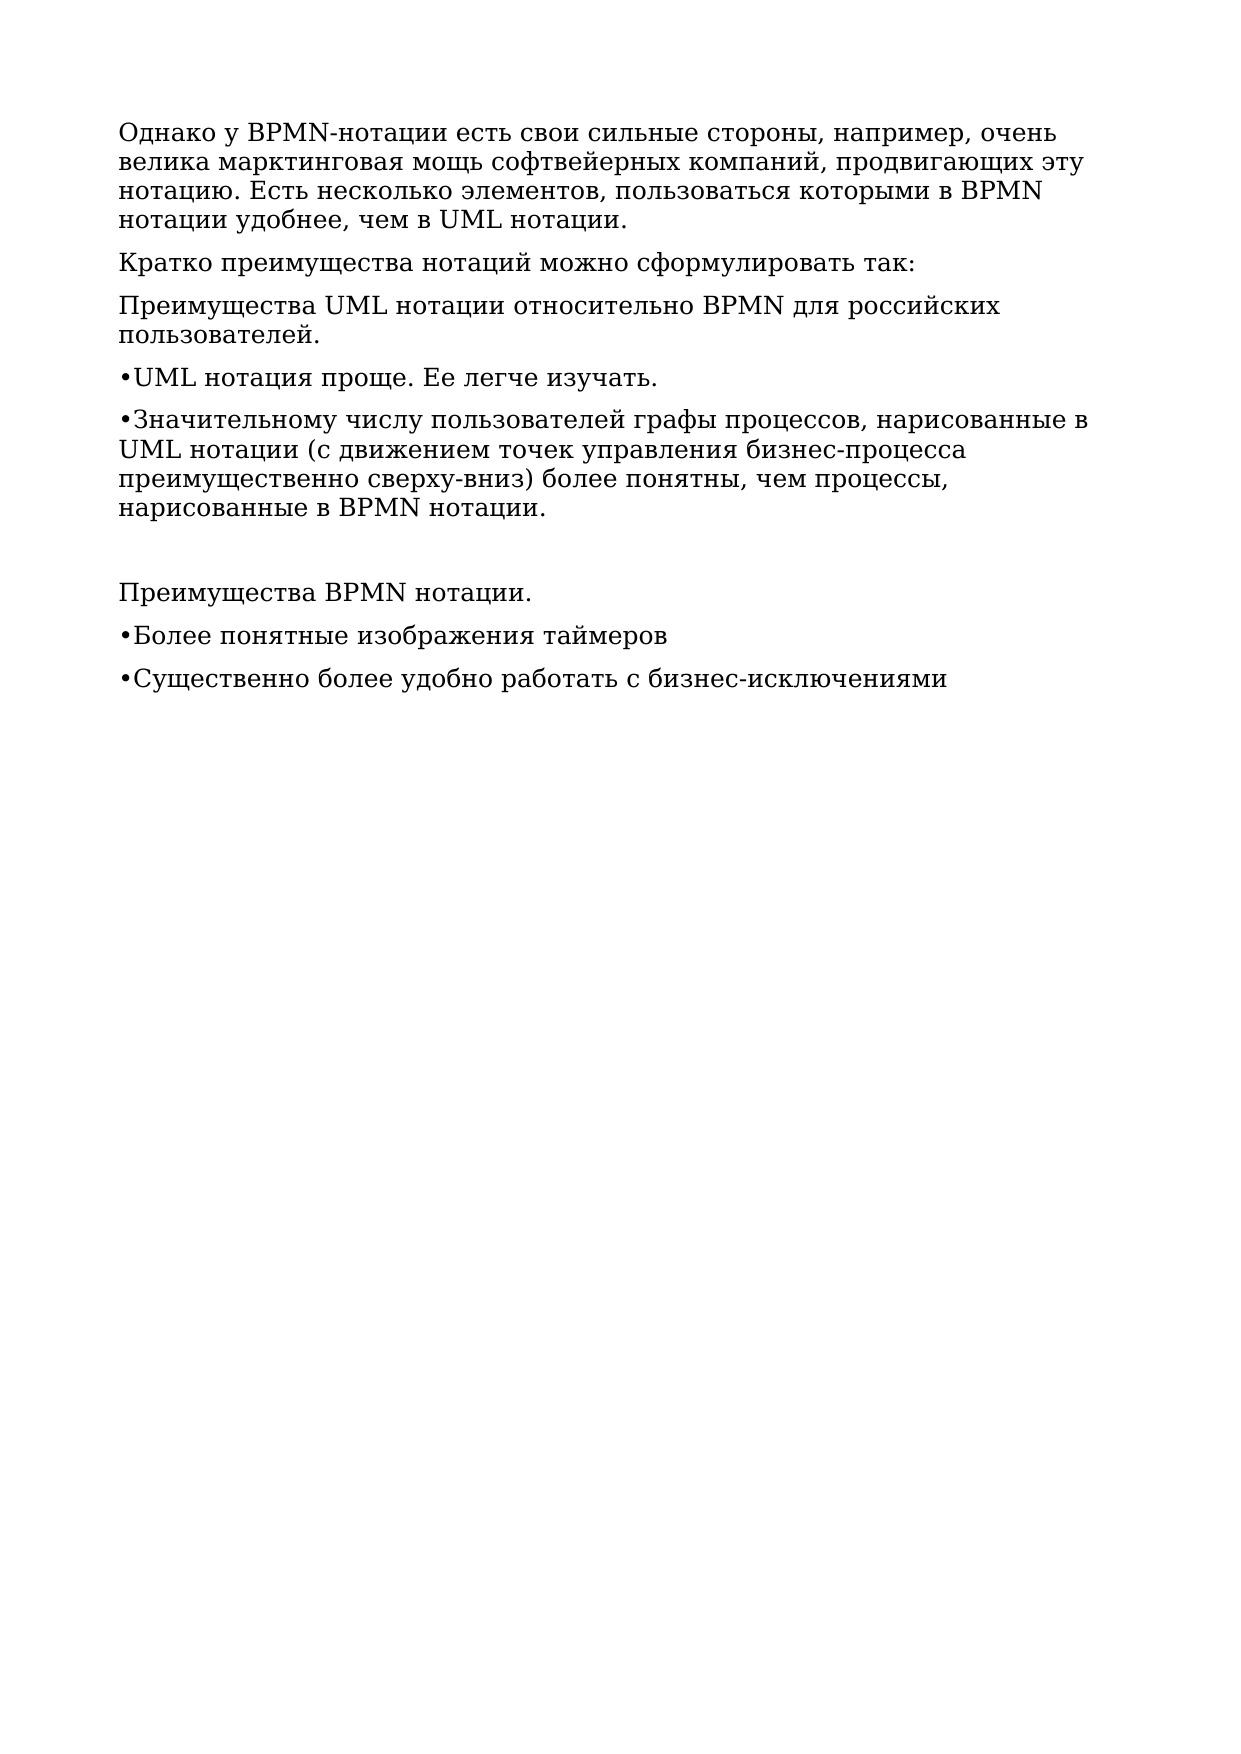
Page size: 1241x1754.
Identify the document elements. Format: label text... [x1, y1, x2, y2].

list Существенно более удобно работать с бизнес-исключениями [118, 664, 1122, 693]
list Значительному числу пользователей графы процессов, нарисованные в UML нотации (с движением точек управления бизнес-процесса преимущественно сверху-вниз) более понятны, чем процессы, нарисованные в BPMN нотации. [118, 406, 1122, 522]
text Кратко преимущества нотаций можно сформулировать так: [118, 248, 1122, 277]
text Преимущества BPMN нотации. [118, 578, 1122, 608]
list UML нотация проще. Ее легче изучать. [118, 363, 1122, 392]
list Более понятные изображения таймеров [118, 621, 1122, 650]
text Однако у BPMN-нотации есть свои сильные стороны, например, очень велика марктинговая мощь софтвейерных компаний, продвигающих эту нотацию. Есть несколько элементов, пользоваться которыми в BPMN нотации удобнее, чем в UML нотации. [118, 118, 1122, 235]
text Преимущества UML нотации относительно BPMN для российских пользователей. [118, 291, 1122, 349]
